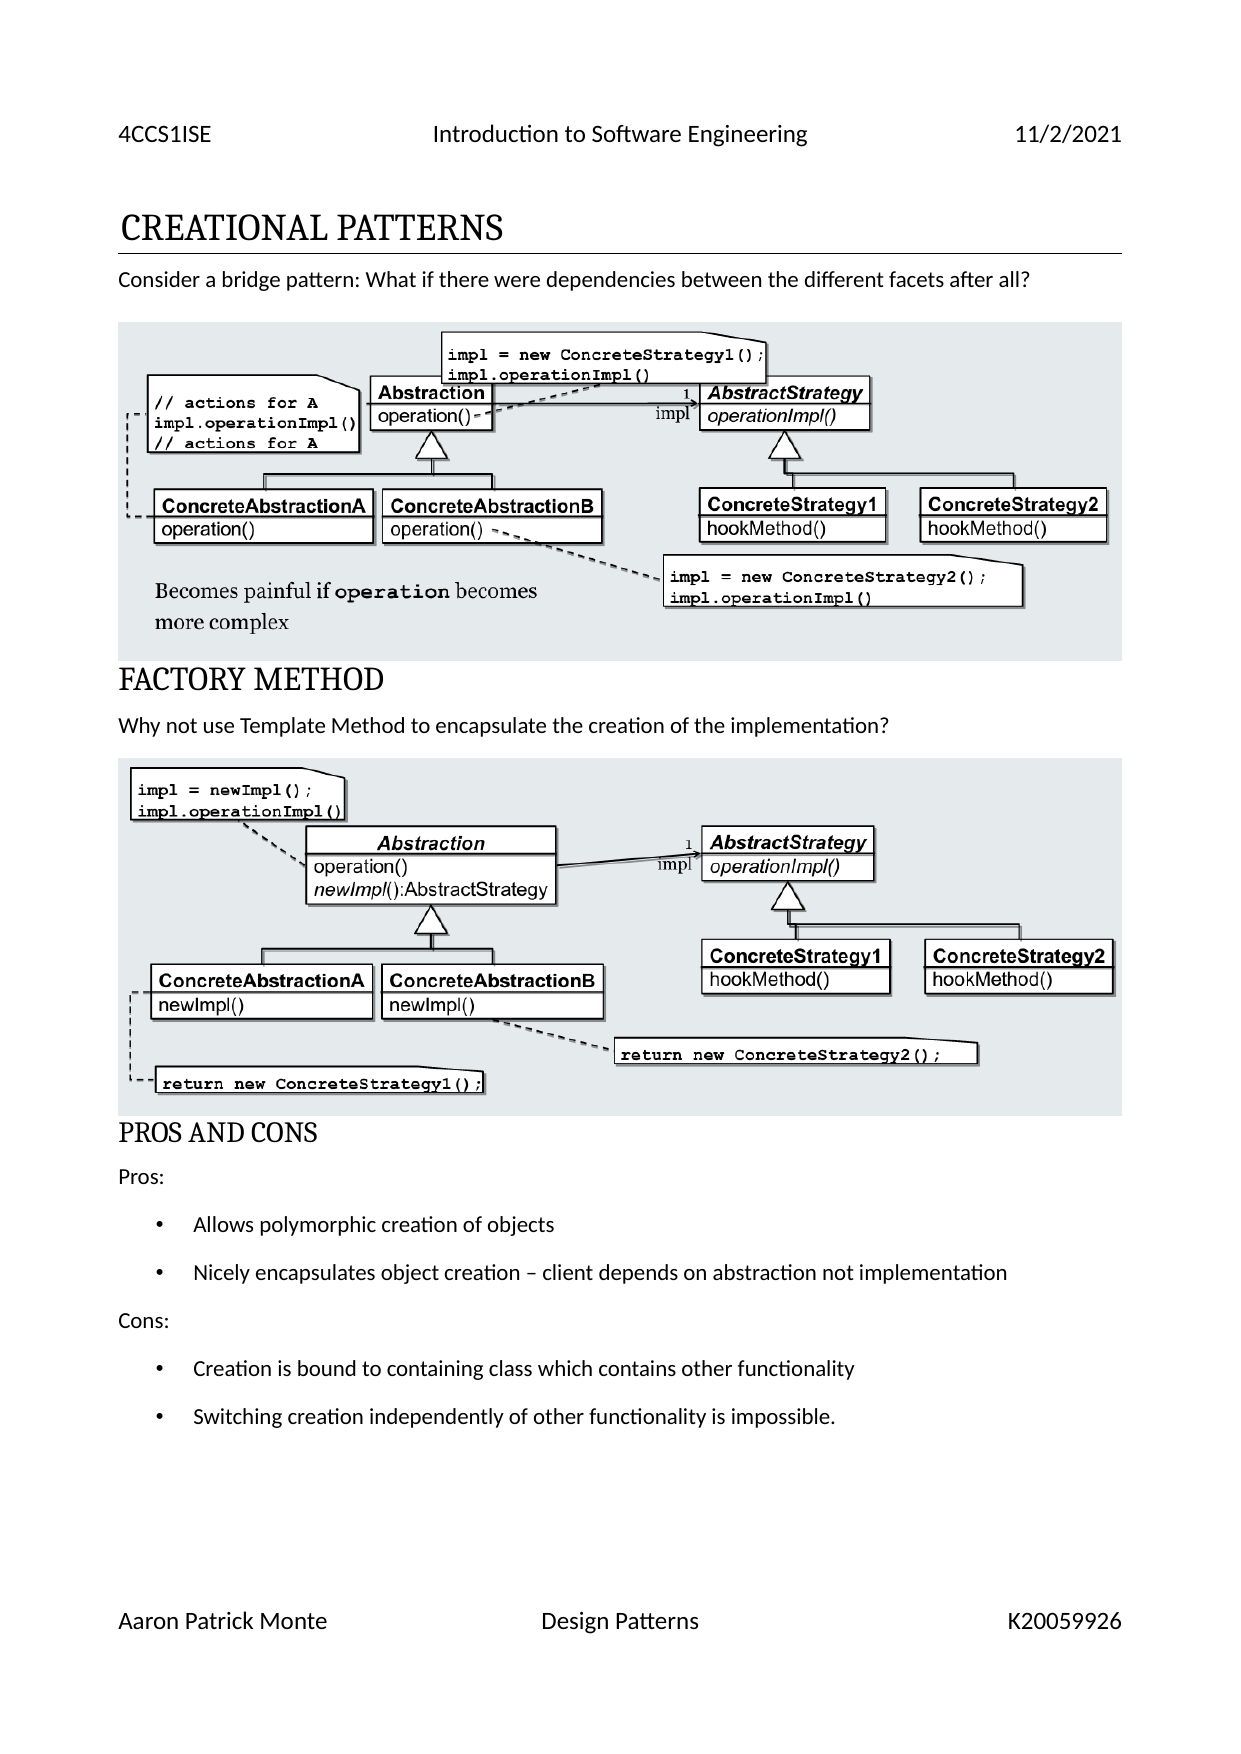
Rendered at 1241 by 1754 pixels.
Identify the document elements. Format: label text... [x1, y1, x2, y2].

text Cons: [118, 1306, 1122, 1334]
text Consider a bridge pattern: What if there were dependencies between the different facets after all? [118, 266, 1122, 294]
list Creation is bound to containing class which contains other functionality [156, 1354, 1122, 1382]
text Why not use Template Method to encapsulate the creation of the implementation? [118, 711, 1122, 739]
list Nicely encapsulates object creation – client depends on abstraction not implementation [156, 1258, 1122, 1286]
subtitle Creational patterns [118, 203, 1122, 253]
subtitle Pros and cons [118, 1116, 1122, 1149]
text Pros: [118, 1162, 1122, 1190]
list Switching creation independently of other functionality is impossible. [156, 1402, 1122, 1431]
picture [118, 758, 1123, 1116]
picture [118, 322, 1123, 661]
subtitle Factory method [118, 661, 1122, 699]
list Allows polymorphic creation of objects [156, 1210, 1122, 1238]
